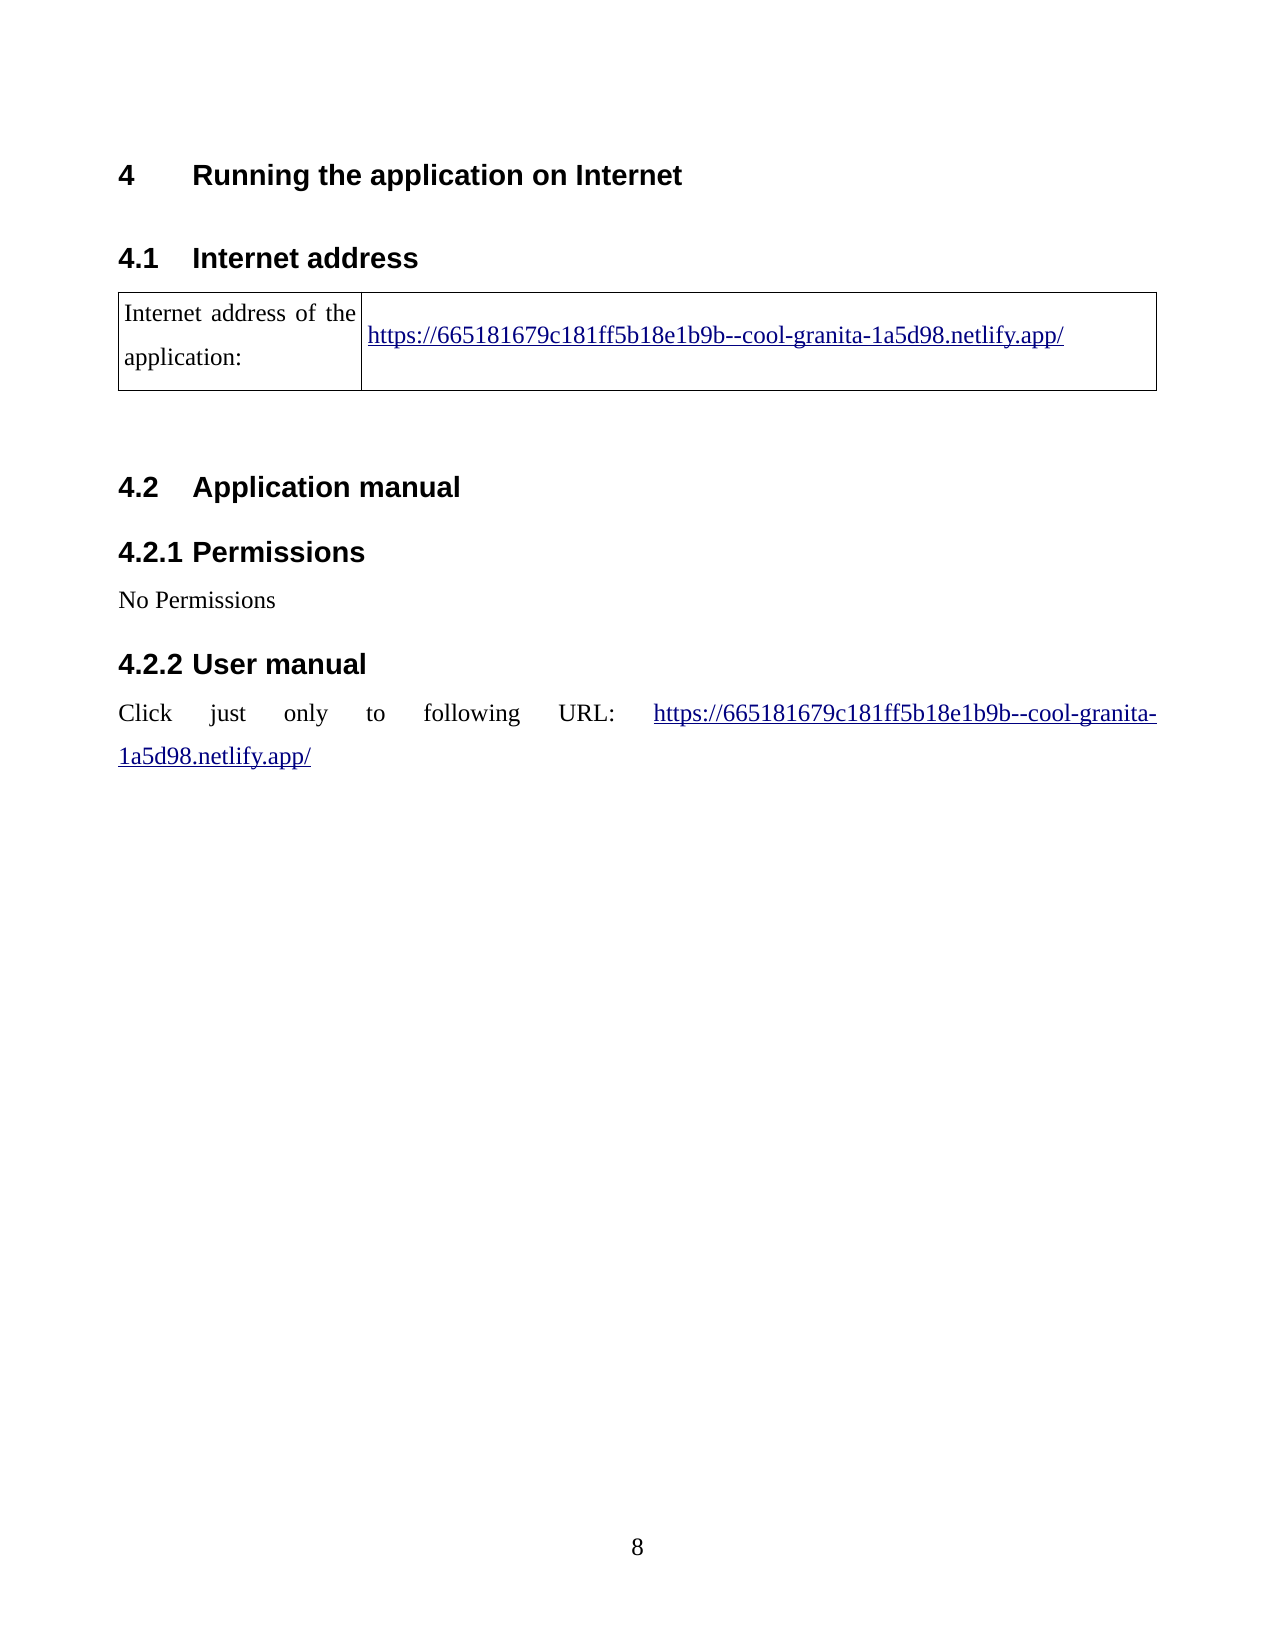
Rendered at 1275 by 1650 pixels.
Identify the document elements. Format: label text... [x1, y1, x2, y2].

text No Permissions [118, 585, 1157, 614]
subtitle Application manual [118, 470, 1157, 503]
subtitle Running the application on Internet [118, 158, 1157, 191]
subtitle Permissions [118, 535, 1157, 568]
text Click just only to following URL: https://665181679c181ff5b18e1b9b--cool-granita-1a5d98.netlify.app/ [118, 698, 1157, 769]
table_header https://665181679c181ff5b18e1b9b--cool-granita-1a5d98.netlify.app/ [362, 293, 1156, 390]
subtitle User manual [118, 647, 1157, 681]
table_header Internet address of the application: [119, 293, 361, 390]
subtitle Internet address [118, 241, 1157, 275]
